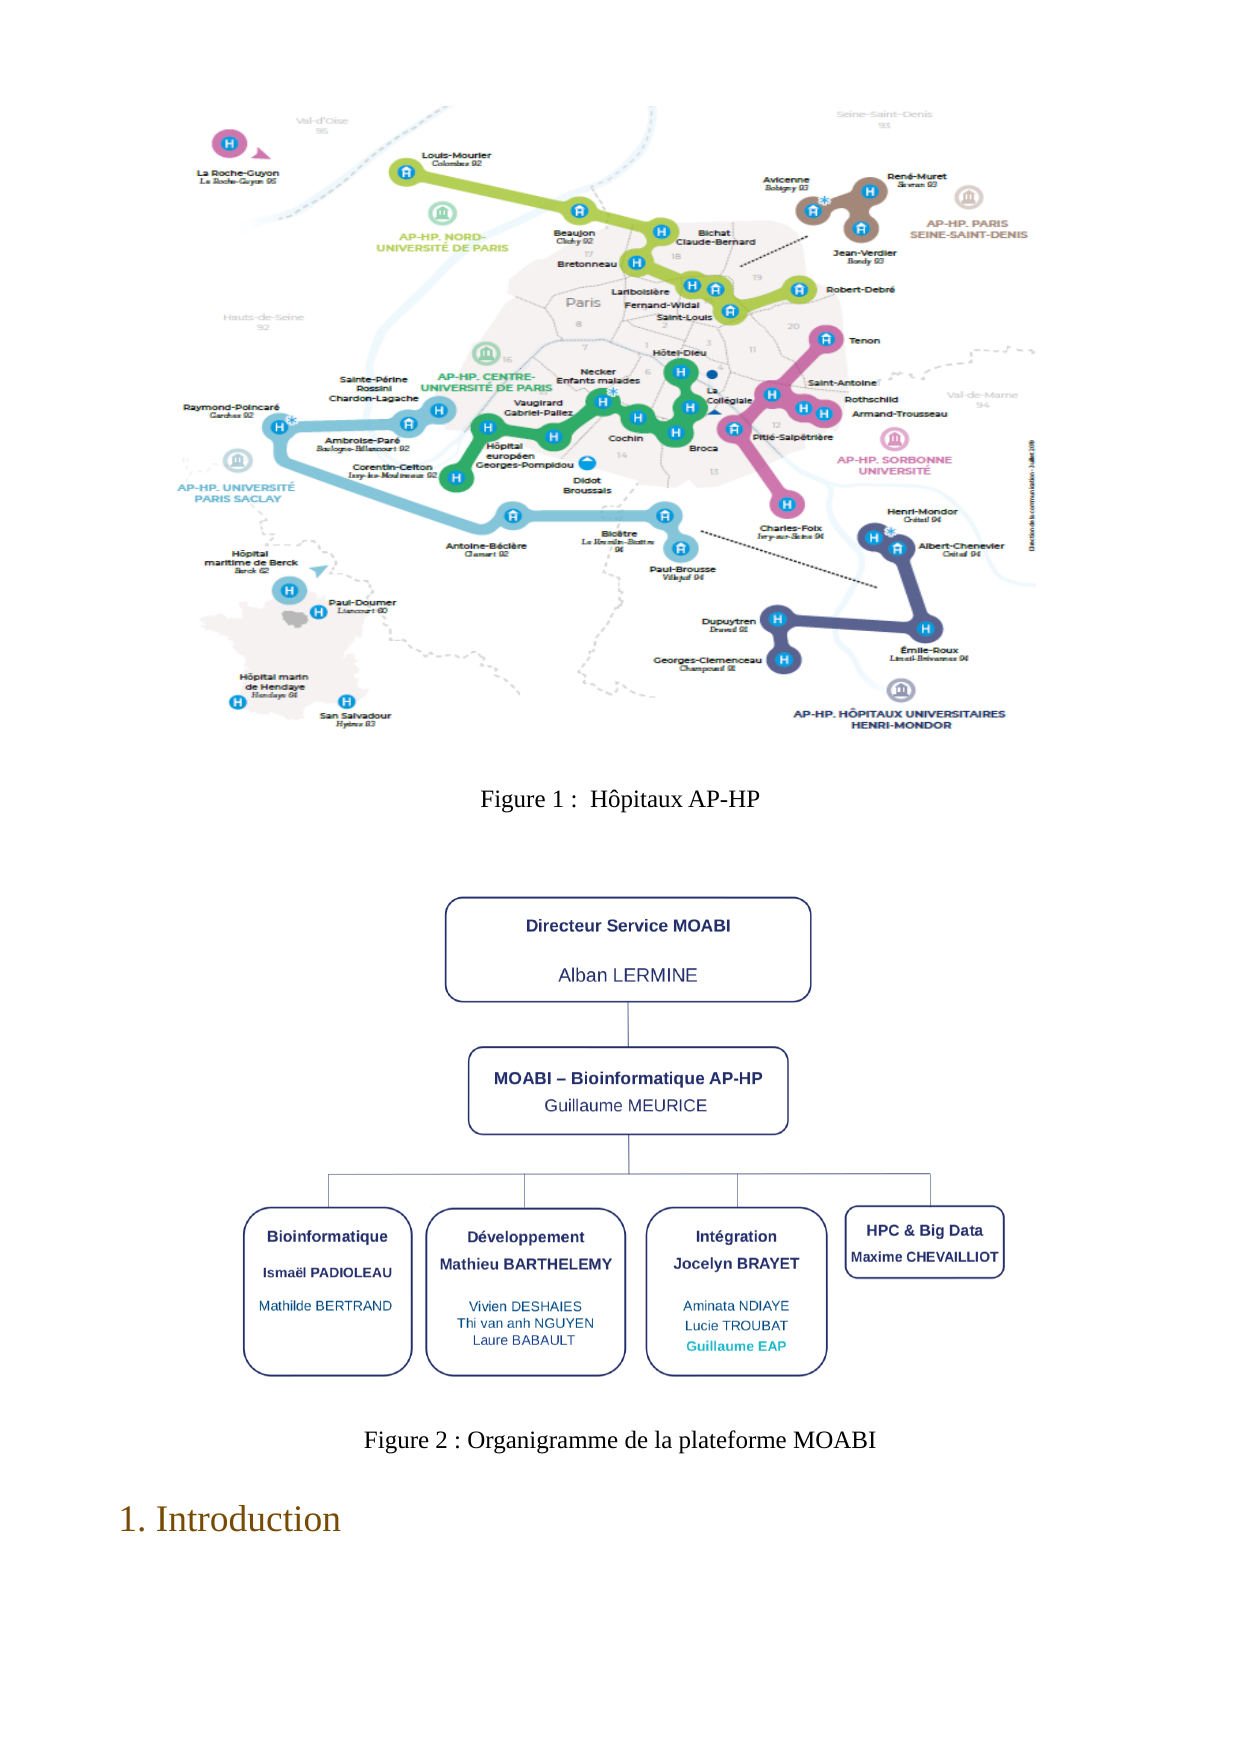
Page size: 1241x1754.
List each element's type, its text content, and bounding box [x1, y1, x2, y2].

picture [236, 889, 1009, 1384]
picture [174, 106, 1036, 759]
text Figure 2 : Organigramme de la plateforme MOABI [118, 1426, 1122, 1454]
text Figure 1 : Hôpitaux AP-HP [118, 784, 1122, 813]
text 1. Introduction [118, 1496, 1122, 1539]
